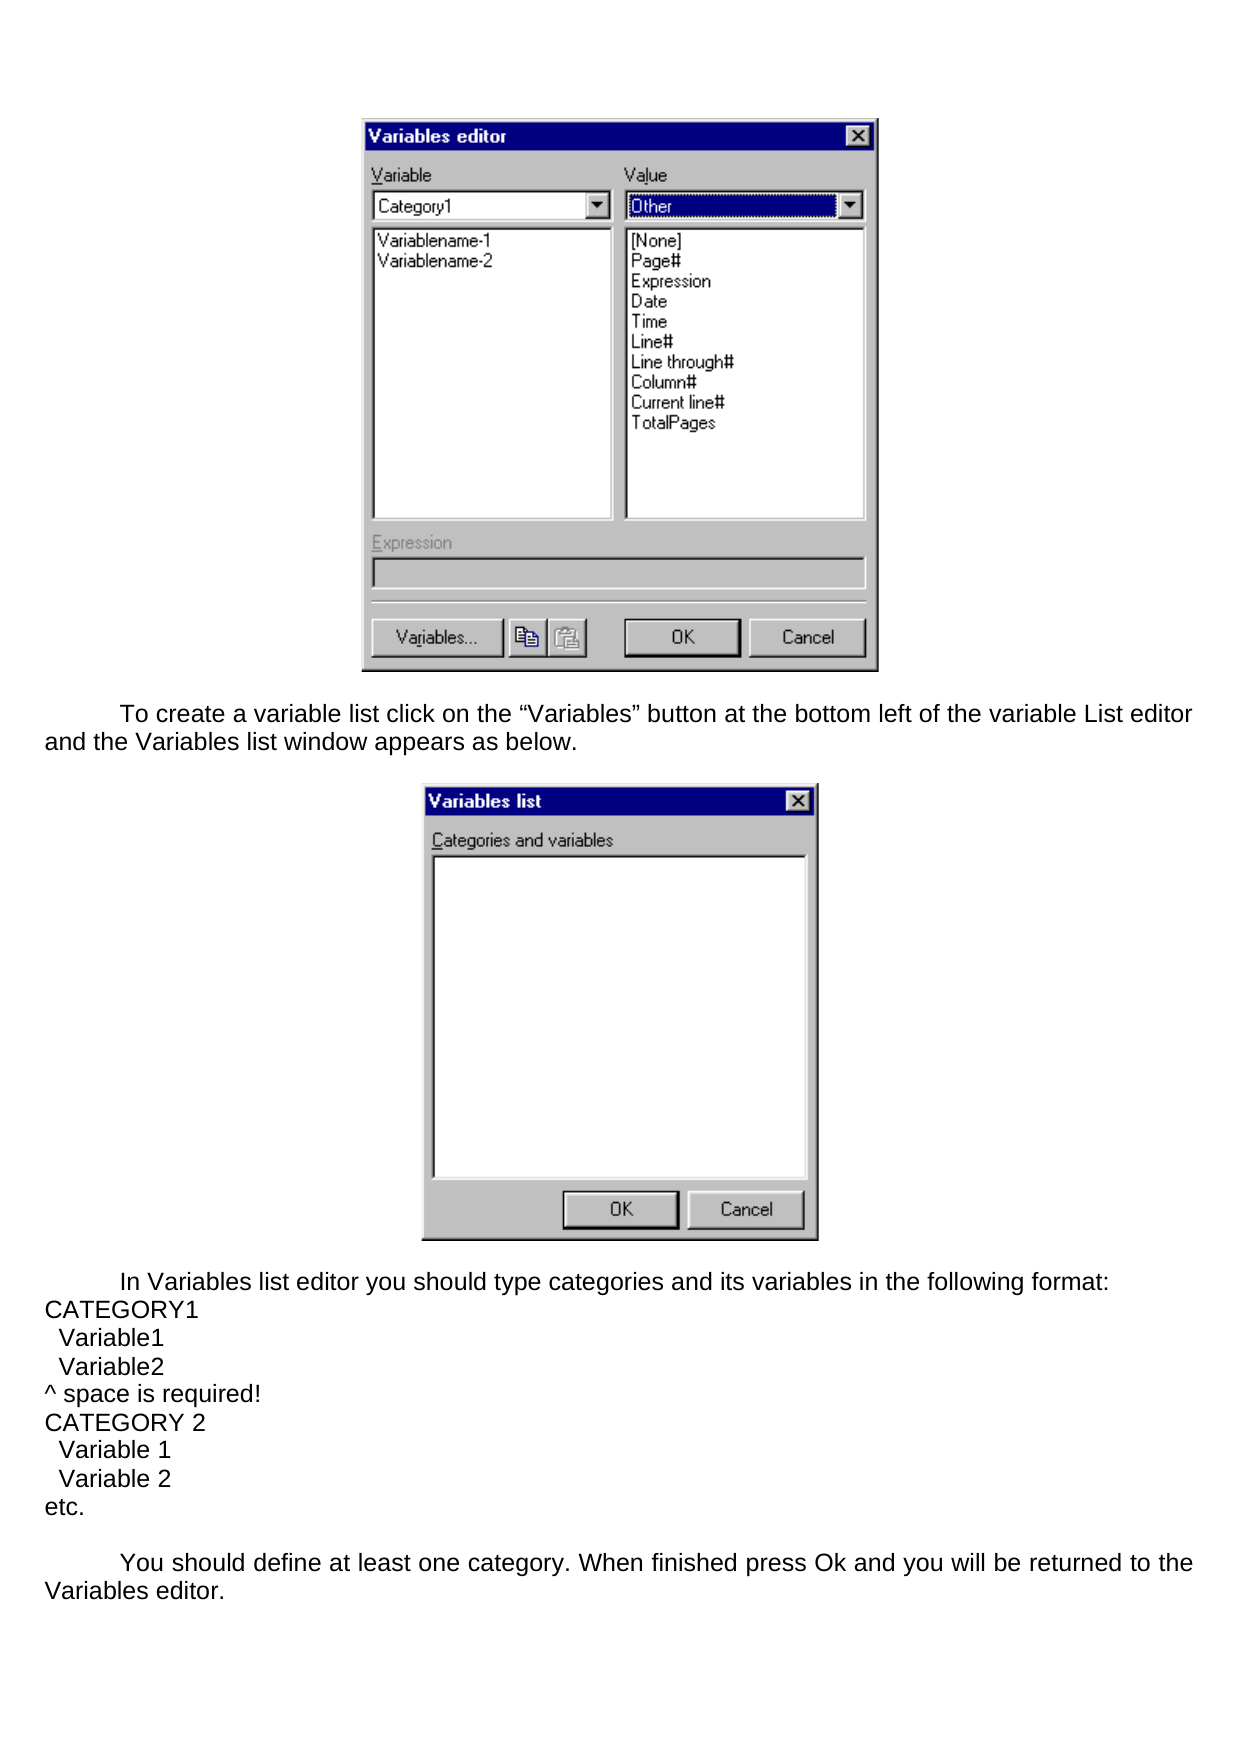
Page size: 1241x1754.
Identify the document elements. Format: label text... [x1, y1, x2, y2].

text Variable2 [44, 1352, 1196, 1380]
text To create a variable list click on the “Variables” button at the bottom left of the variable List editor and the Variables list window appears as below. [44, 699, 1196, 755]
text CATEGORY 2 [44, 1408, 1196, 1436]
text In Variables list editor you should type categories and its variables in the following format: [44, 1268, 1196, 1296]
text CATEGORY1 [44, 1296, 1196, 1324]
text etc. [44, 1492, 1196, 1520]
text ^ space is required! [44, 1380, 1196, 1408]
text Variable 1 [44, 1436, 1196, 1464]
text Variable 2 [44, 1464, 1196, 1492]
text You should define at least one category. When finished press Ok and you will be returned to the Variables editor. [44, 1548, 1196, 1604]
text Variable1 [44, 1324, 1196, 1352]
